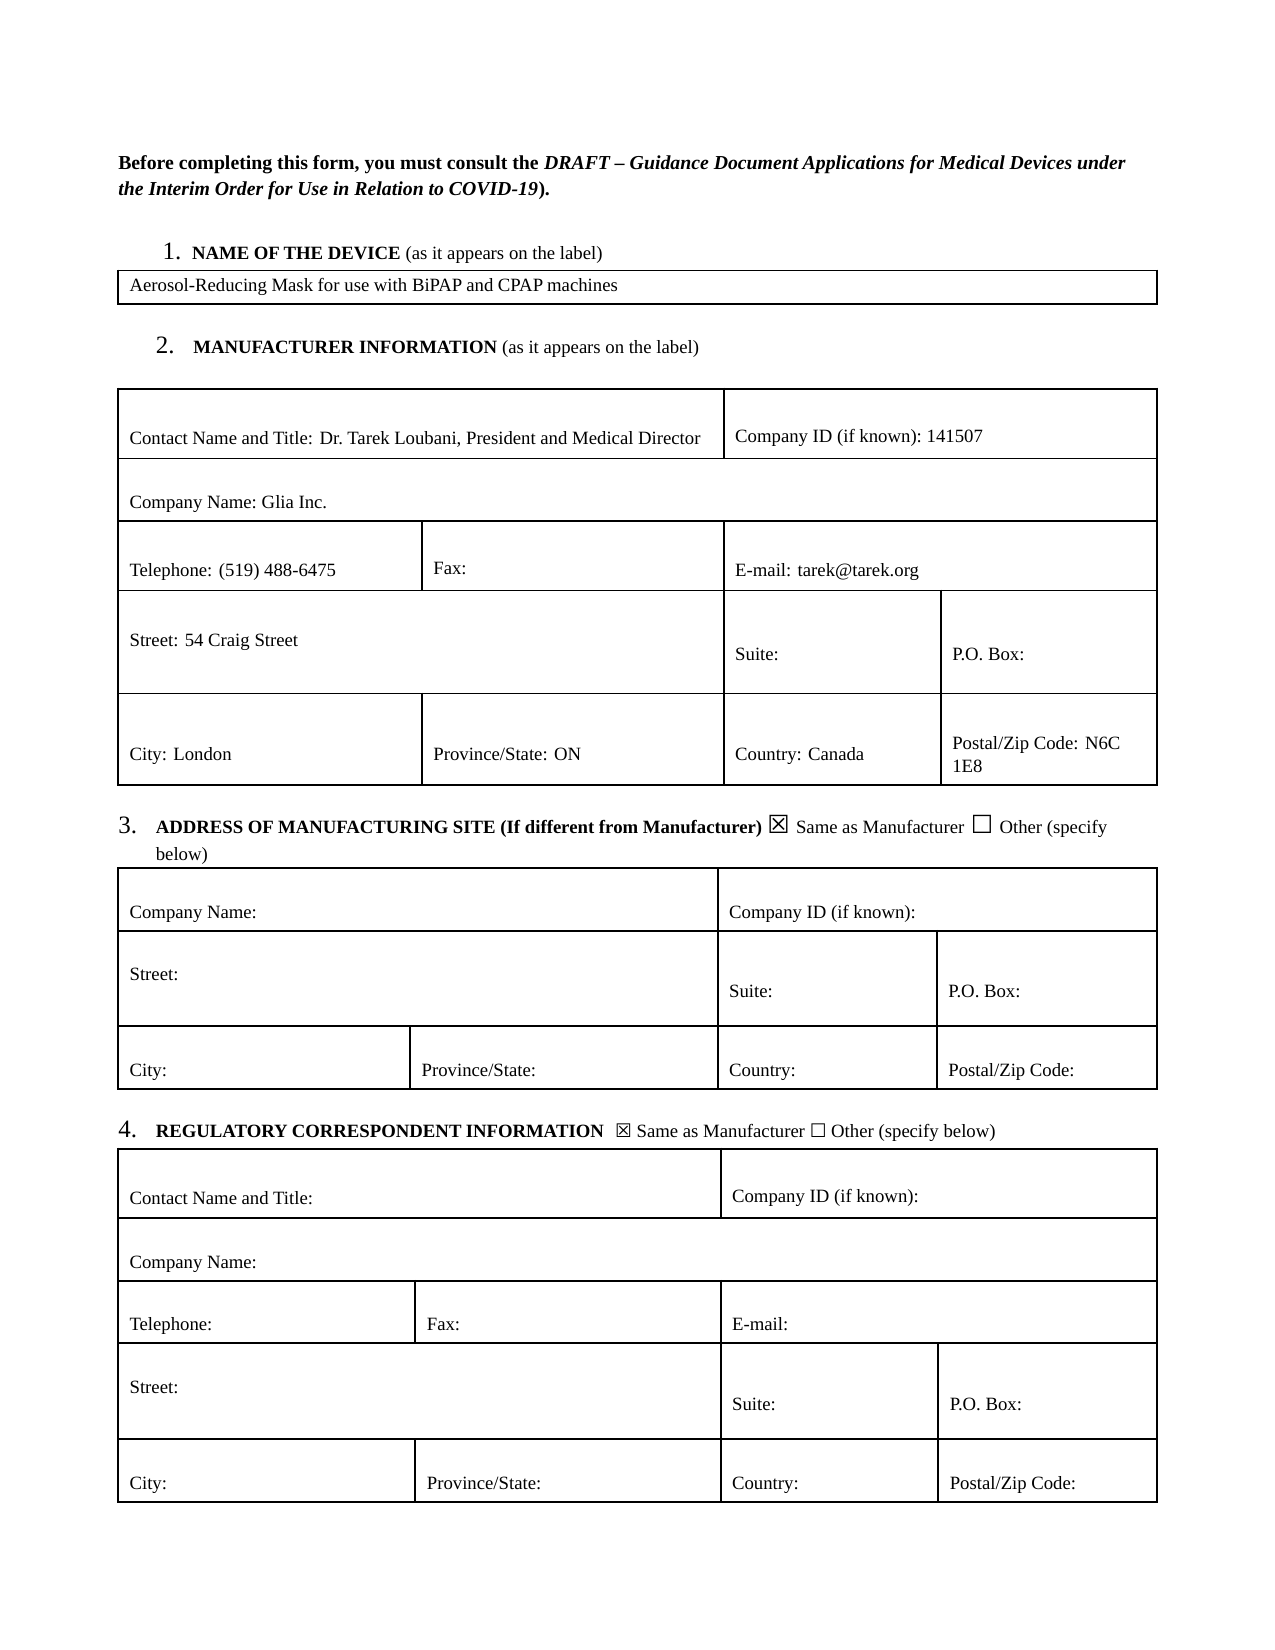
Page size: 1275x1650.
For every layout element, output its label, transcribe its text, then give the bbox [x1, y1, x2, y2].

table_cell Postal/Zip Code: [939, 1440, 1156, 1501]
table_cell Province/State: [411, 1027, 717, 1088]
table_cell E-mail: tarek@tarek.org [725, 522, 1156, 589]
table_cell Country: [722, 1440, 937, 1501]
list MANUFACTURER INFORMATION (as it appears on the label) [156, 330, 1157, 359]
table_header Contact Name and Title: Dr. Tarek Loubani, President and Medical Director [119, 390, 723, 457]
table_cell City: [119, 1440, 414, 1501]
table_cell Street: [119, 932, 717, 1025]
list NAME OF THE DEVICE (as it appears on the label) [162, 236, 1157, 265]
table_cell Province/State: ON [423, 694, 723, 784]
table_cell Street: [119, 1344, 720, 1438]
table_cell Country: Canada [725, 694, 940, 784]
table_cell E-mail: [722, 1282, 1156, 1342]
table_header Company Name: [119, 869, 717, 930]
table_cell Telephone: (519) 488-6475 [119, 522, 421, 589]
table_cell Postal/Zip Code: [938, 1027, 1156, 1088]
table_header Contact Name and Title: [119, 1150, 720, 1217]
table_cell Street: 54 Craig Street [119, 591, 723, 692]
table_cell Suite: [722, 1344, 937, 1438]
table_cell Company Name: Glia Inc. [119, 459, 1156, 520]
list REGULATORY CORRESPONDENT INFORMATION ☒ Same as Manufacturer ☐ Other (specify below) [118, 1114, 1157, 1143]
table_header Aerosol-Reducing Mask for use with BiPAP and CPAP machines [119, 271, 1156, 303]
table_cell P.O. Box: [942, 591, 1156, 692]
table_cell Province/State: [416, 1440, 720, 1501]
table_cell Fax: [416, 1282, 720, 1342]
table_cell P.O. Box: [938, 932, 1156, 1025]
text Before completing this form, you must consult the DRAFT – Guidance Document Applications for Medical Devices under the Interim Order for Use in Relation to COVID-19). [118, 151, 1157, 200]
table_cell City: London [119, 694, 421, 784]
table_cell Country: [719, 1027, 936, 1088]
table_cell P.O. Box: [939, 1344, 1156, 1438]
table_cell Suite: [725, 591, 940, 692]
table_cell Company Name: [119, 1219, 1156, 1280]
table_header Company ID (if known): 141507 [725, 390, 1156, 457]
table_cell Suite: [719, 932, 936, 1025]
table_cell Postal/Zip Code: N6C 1E8 [942, 694, 1156, 784]
table_cell City: [119, 1027, 409, 1088]
table_cell Telephone: [119, 1282, 414, 1342]
list ADDRESS OF MANUFACTURING SITE (If different from Manufacturer) ☒ Same as Manufacturer ☐ Other (specify below) [118, 810, 1157, 864]
table_cell Fax: [423, 522, 723, 589]
table_header Company ID (if known): [722, 1150, 1156, 1217]
table_header Company ID (if known): [719, 869, 1156, 930]
